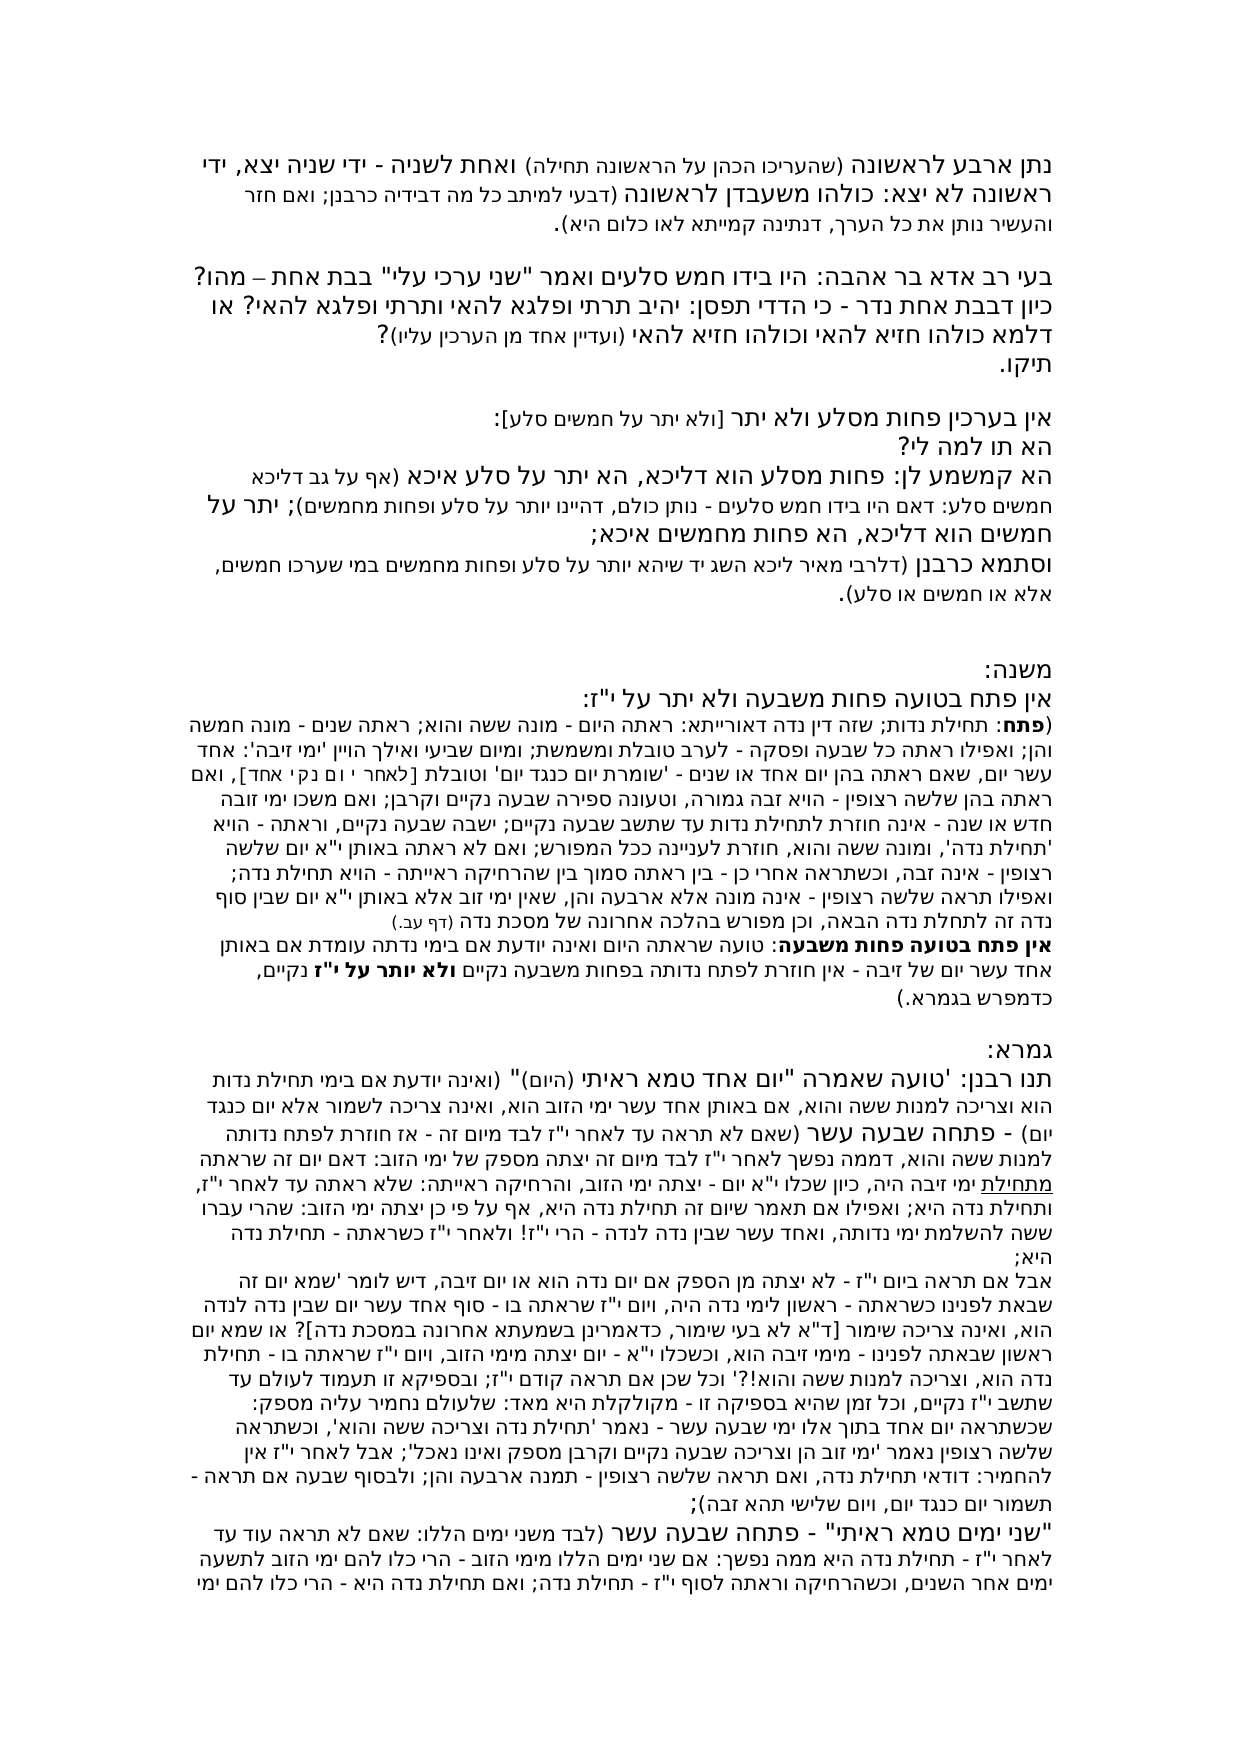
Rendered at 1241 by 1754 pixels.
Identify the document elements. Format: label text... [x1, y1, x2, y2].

text תיקו. [187, 349, 1053, 379]
text בעי רב אדא בר אהבה: היו בידו חמש סלעים ואמר "שני ערכי עלי" בבת אחת – מהו? כיון דבבת אחת נדר - כי הדדי תפסן: יהיב תרתי ופלגא להאי ותרתי ופלגא להאי? או דלמא כולהו חזיא להאי וכולהו חזיא להאי (ועדיין אחד מן הערכין עליו)? [187, 262, 1053, 349]
text תנו רבנן: 'טועה שאמרה "יום אחד טמא ראיתי (היום)" (ואינה יודעת אם בימי תחילת נדות הוא וצריכה למנות ששה והוא, אם באותן אחד עשר ימי הזוב הוא, ואינה צריכה לשמור אלא יום כנגד יום) - פתחה שבעה עשר (שאם לא תראה עד לאחר י"ז לבד מיום זה - אז חוזרת לפתח נדותה למנות ששה והוא, דממה נפשך לאחר י"ז לבד מיום זה יצתה מספק של ימי הזוב: דאם יום זה שראתה מתחילת ימי זיבה היה, כיון שכלו י"א יום - יצתה ימי הזוב, והרחיקה ראייתה: שלא ראתה עד לאחר י"ז, ותחילת נדה היא; ואפילו אם תאמר שיום זה תחילת נדה היא, אף על פי כן יצתה ימי הזוב: שהרי עברו ששה להשלמת ימי נדותה, ואחד עשר שבין נדה לנדה - הרי י"ז! ולאחר י"ז כשראתה - תחילת נדה היא; [187, 1064, 1053, 1269]
text הא קמשמע לן: פחות מסלע הוא דליכא, הא יתר על סלע איכא (אף על גב דליכא חמשים סלע: דאם היו בידו חמש סלעים - נותן כולם, דהיינו יותר על סלע ופחות מחמשים); יתר על חמשים הוא דליכא, הא פחות מחמשים איכא; [187, 461, 1053, 549]
text משנה: [187, 655, 1053, 684]
text אין פתח בטועה פחות משבעה ולא יתר על י"ז: [187, 684, 1053, 713]
text אבל אם תראה ביום י"ז - לא יצתה מן הספק אם יום נדה הוא או יום זיבה, דיש לומר 'שמא יום זה שבאת לפנינו כשראתה - ראשון לימי נדה היה, ויום י"ז שראתה בו - סוף אחד עשר יום שבין נדה לנדה הוא, ואינה צריכה שימור [ד"א לא בעי שימור, כדאמרינן בשמעתא אחרונה במסכת נדה]? או שמא יום ראשון שבאתה לפנינו - מימי זיבה הוא, וכשכלו י"א - יום יצתה מימי הזוב, ויום י"ז שראתה בו - תחילת נדה הוא, וצריכה למנות ששה והוא!?' וכל שכן אם תראה קודם י"ז; ובספיקא זו תעמוד לעולם עד שתשב י"ז נקיים, וכל זמן שהיא בספיקה זו - מקולקלת היא מאד: שלעולם נחמיר עליה מספק: שכשתראה יום אחד בתוך אלו ימי שבעה עשר - נאמר 'תחילת נדה וצריכה ששה והוא', וכשתראה שלשה רצופין נאמר 'ימי זוב הן וצריכה שבעה נקיים וקרבן מספק ואינו נאכל'; אבל לאחר י"ז אין להחמיר: דודאי תחילת נדה, ואם תראה שלשה רצופין - תמנה ארבעה והן; ולבסוף שבעה אם תראה - תשמור יום כנגד יום, ויום שלישי תהא זבה); "שני ימים טמא ראיתי" - פתחה שבעה עשר (לבד משני ימים הללו: שאם לא תראה עוד עד לאחר י"ז - תחילת נדה היא ממה נפשך: אם שני ימים הללו מימי הזוב - הרי כלו להם ימי הזוב לתשעה ימים אחר השנים, וכשהרחיקה וראתה לסוף י"ז - תחילת נדה; ואם תחילת נדה היא - הרי כלו להם ימי [187, 1269, 1053, 1596]
text נתן ארבע לראשונה (שהעריכו הכהן על הראשונה תחילה) ואחת לשניה - ידי שניה יצא, ידי ראשונה לא יצא: כולהו משעבדן לראשונה (דבעי למיתב כל מה דבידיה כרבנן; ואם חזר והעשיר נותן את כל הערך, דנתינה קמייתא לאו כלום היא). [187, 150, 1053, 238]
text הא תו למה לי? [187, 432, 1053, 461]
text אין פתח בטועה פחות משבעה: טועה שראתה היום ואינה יודעת אם בימי נדתה עומדת אם באותן אחד עשר יום של זיבה - אין חוזרת לפתח נדותה בפחות משבעה נקיים ולא יותר על י"ז נקיים, כדמפרש בגמרא.) [187, 933, 1053, 1011]
text גמרא: [187, 1035, 1053, 1064]
text אין בערכין פחות מסלע ולא יתר [ולא יתר על חמשים סלע]: [187, 403, 1053, 432]
text וסתמא כרבנן (דלרבי מאיר ליכא השג יד שיהא יותר על סלע ופחות מחמשים במי שערכו חמשים, אלא או חמשים או סלע). [187, 549, 1053, 607]
text (פתח: תחילת נדות; שזה דין נדה דאורייתא: ראתה היום - מונה ששה והוא; ראתה שנים - מונה חמשה והן; ואפילו ראתה כל שבעה ופסקה - לערב טובלת ומשמשת; ומיום שביעי ואילך הויין 'ימי זיבה': אחד עשר יום, שאם ראתה בהן יום אחד או שנים - 'שומרת יום כנגד יום' וטובלת [לאחר יום נקי אחד], ואם ראתה בהן שלשה רצופין - הויא זבה גמורה, וטעונה ספירה שבעה נקיים וקרבן; ואם משכו ימי זובה חדש או שנה - אינה חוזרת לתחילת נדות עד שתשב שבעה נקיים; ישבה שבעה נקיים, וראתה - הויא 'תחילת נדה', ומונה ששה והוא, חוזרת לעניינה ככל המפורש; ואם לא ראתה באותן י"א יום שלשה רצופין - אינה זבה, וכשתראה אחרי כן - בין ראתה סמוך בין שהרחיקה ראייתה - הויא תחילת נדה; ואפילו תראה שלשה רצופין - אינה מונה אלא ארבעה והן, שאין ימי זוב אלא באותן י"א יום שבין סוף נדה זה לתחלת נדה הבאה, וכן מפורש בהלכה אחרונה של מסכת נדה (דף עב.) [187, 713, 1053, 933]
